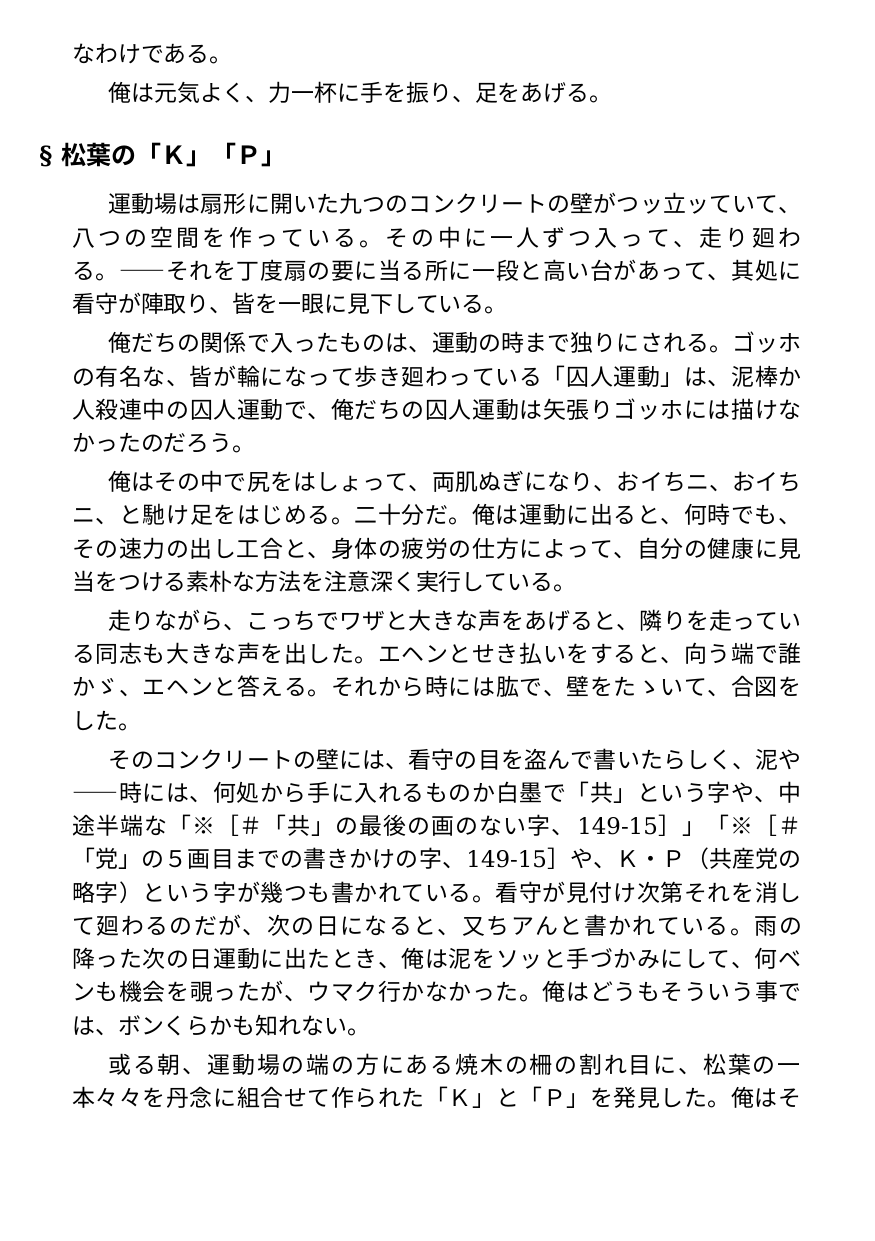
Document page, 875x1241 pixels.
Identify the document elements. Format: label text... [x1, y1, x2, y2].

text 俺は元気よく、力一杯に手を振り、足をあげる。 [72, 75, 802, 108]
text 或る朝、運動場の端の方にある焼木の柵の割れ目に、松葉の一本々々を丹念に組合せて作られた「Ｋ」と「Ｐ」を発見した。俺はそ [72, 1047, 802, 1113]
text 俺だちの関係で入ったものは、運動の時まで独りにされる。ゴッホの有名な、皆が輪になって歩き廻わっている「囚人運動」は、泥棒か人殺連中の囚人運動で、俺だちの囚人運動は矢張りゴッホには描けなかったのだろう。 [72, 325, 802, 458]
text 運動場は扇形に開いた九つのコンクリートの壁がつッ立ッていて、八つの空間を作っている。その中に一人ずつ入って、走り廻わる。――それを丁度扇の要に当る所に一段と高い台があって、其処に看守が陣取り、皆を一眼に見下している。 [72, 186, 802, 319]
text なわけである。 [72, 36, 802, 69]
text 俺はその中で尻をはしょって、両肌ぬぎになり、おイちニ、おイちニ、と馳け足をはじめる。二十分だ。俺は運動に出ると、何時でも、その速力の出し工合と、身体の疲労の仕方によって、自分の健康に見当をつける素朴な方法を注意深く実行している。 [72, 464, 802, 597]
subtitle § 松葉の「Ｋ」「Ｐ」 [36, 132, 838, 174]
text 走りながら、こっちでワザと大きな声をあげると、隣りを走っている同志も大きな声を出した。エヘンとせき払いをすると、向う端で誰かゞ、エヘンと答える。それから時には肱で、壁をたゝいて、合図をした。 [72, 603, 802, 736]
text そのコンクリートの壁には、看守の目を盗んで書いたらしく、泥や――時には、何処から手に入れるものか白墨で「共」という字や、中途半端な「※［＃「共」の最後の画のない字、149-15］」「※［＃「党」の５画目までの書きかけの字、149-15］や、Ｋ・Ｐ（共産党の略字）という字が幾つも書かれている。看守が見付け次第それを消して廻わるのだが、次の日になると、又ちアんと書かれている。雨の降った次の日運動に出たとき、俺は泥をソッと手づかみにして、何ベンも機会を覗ったが、ウマク行かなかった。俺はどうもそういう事では、ボンくらかも知れない。 [72, 742, 802, 1041]
